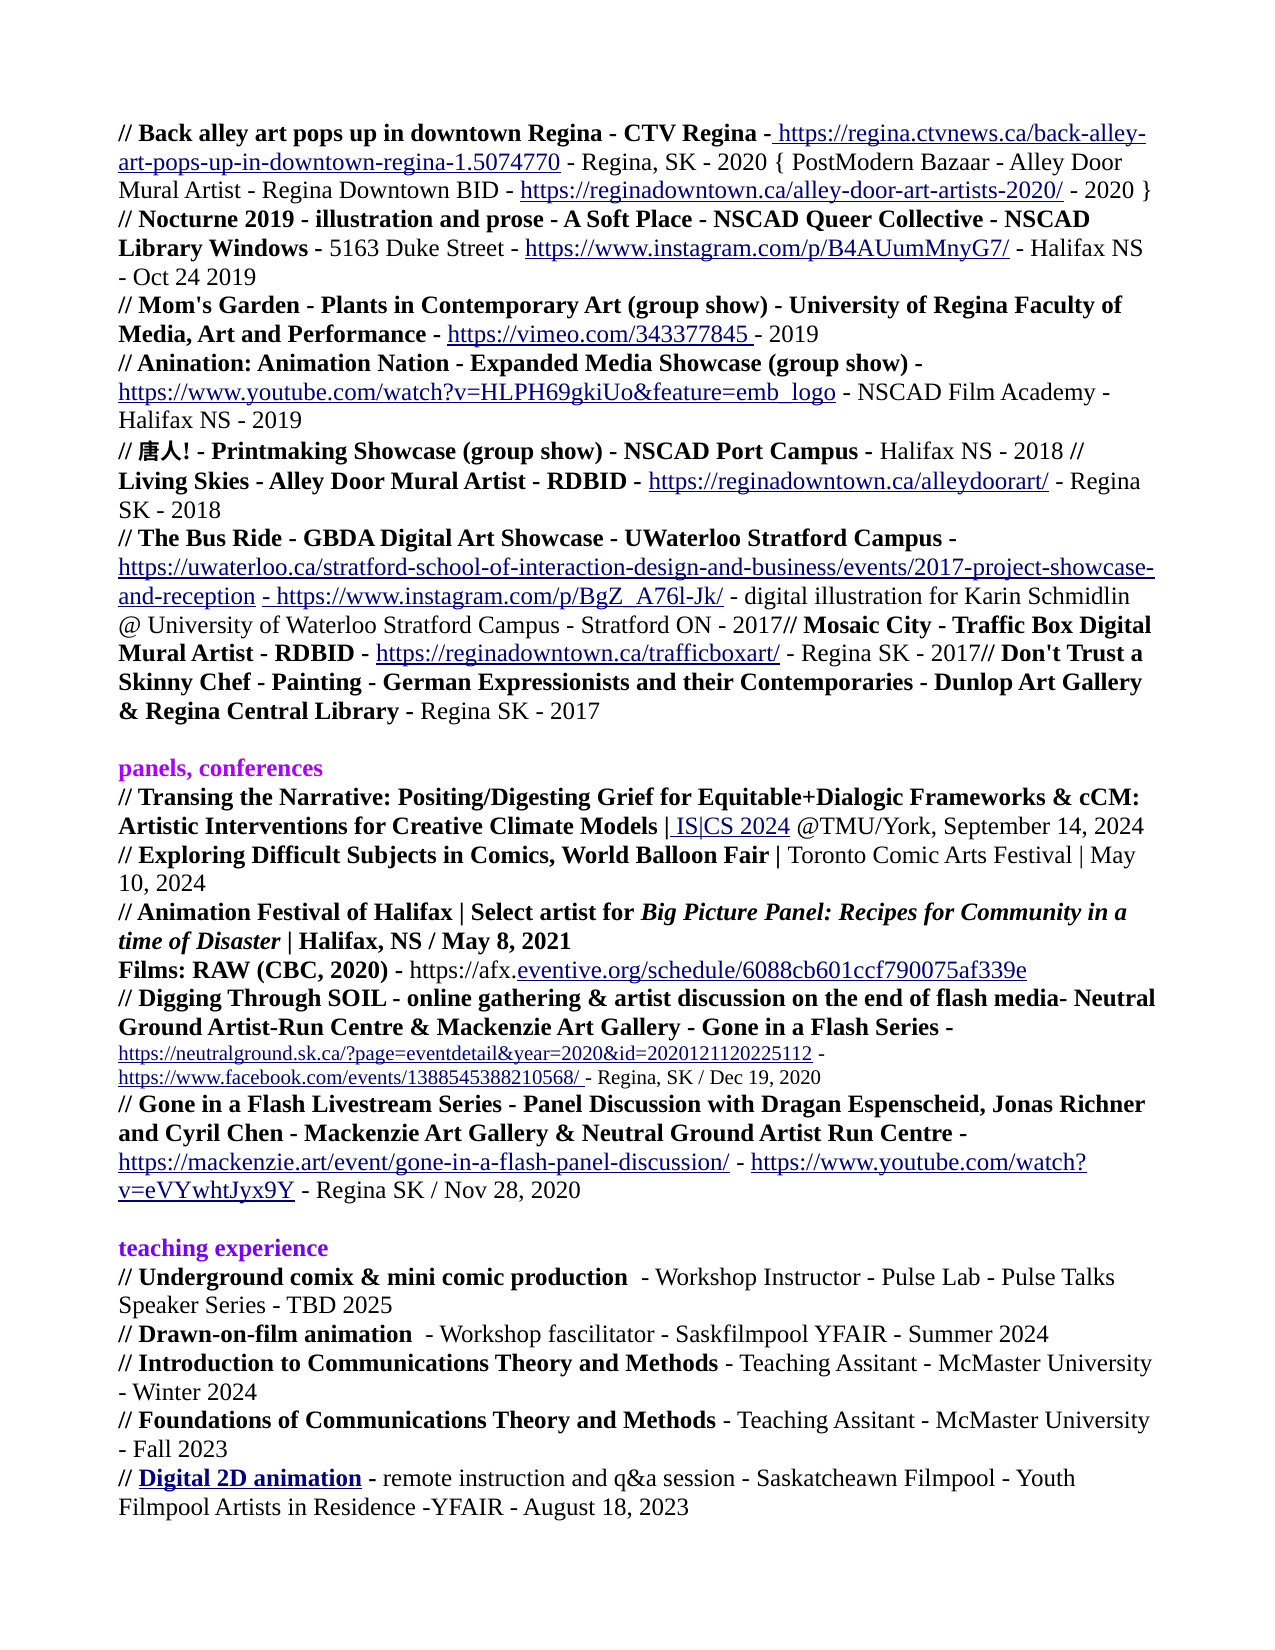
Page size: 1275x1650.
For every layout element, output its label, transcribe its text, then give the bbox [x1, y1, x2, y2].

text // Back alley art pops up in downtown Regina - CTV Regina - https://regina.ctvnews.ca/back-alley-art-pops-up-in-downtown-regina-1.5074770 - Regina, SK - 2020 { PostModern Bazaar - Alley Door Mural Artist - Regina Downtown BID - https://reginadowntown.ca/alley-door-art-artists-2020/ - 2020 } // Nocturne 2019 - illustration and prose - A Soft Place - NSCAD Queer Collective - NSCAD Library Windows - 5163 Duke Street - https://www.instagram.com/p/B4AUumMnyG7/ - Halifax NS - Oct 24 2019 // Mom's Garden - Plants in Contemporary Art (group show) - University of Regina Faculty of Media, Art and Performance - https://vimeo.com/343377845 - 2019 // Anination: Animation Nation - Expanded Media Showcase (group show) - https://www.youtube.com/watch?v=HLPH69gkiUo&feature=emb_logo - NSCAD Film Academy - Halifax NS - 2019 // 唐人! - Printmaking Showcase (group show) - NSCAD Port Campus - Halifax NS - 2018 // Living Skies - Alley Door Mural Artist - RDBID - https://reginadowntown.ca/alleydoorart/ - Regina SK - 2018 // The Bus Ride - GBDA Digital Art Showcase - UWaterloo Stratford Campus - https://uwaterloo.ca/stratford-school-of-interaction-design-and-business/events/2017-project-showcase-and-reception - https://www.instagram.com/p/BgZ_A76l-Jk/ - digital illustration for Karin Schmidlin @ University of Waterloo Stratford Campus - Stratford ON - 2017// Mosaic City - Traffic Box Digital Mural Artist - RDBID - https://reginadowntown.ca/trafficboxart/ - Regina SK - 2017// Don't Trust a Skinny Chef - Painting - German Expressionists and their Contemporaries - Dunlop Art Gallery & Regina Central Library - Regina SK - 2017 panels, conferences // Transing the Narrative: Positing/Digesting Grief for Equitable+Dialogic Frameworks & cCM: Artistic Interventions for Creative Climate Models | IS|CS 2024 @TMU/York, September 14, 2024 // Exploring Difficult Subjects in Comics, World Balloon Fair | Toronto Comic Arts Festival | May 10, 2024 // Animation Festival of Halifax | Select artist for Big Picture Panel: Recipes for Community in a time of Disaster | Halifax, NS / May 8, 2021 Films: RAW (CBC, 2020) - https://afx.eventive.org/schedule/6088cb601ccf790075af339e // Digging Through SOIL - online gathering & artist discussion on the end of flash media- Neutral Ground Artist-Run Centre & Mackenzie Art Gallery - Gone in a Flash Series - https://neutralground.sk.ca/?page=eventdetail&year=2020&id=2020121120225112 - https://www.facebook.com/events/1388545388210568/ - Regina, SK / Dec 19, 2020 // Gone in a Flash Livestream Series - Panel Discussion with Dragan Espenscheid, Jonas Richner and Cyril Chen - Mackenzie Art Gallery & Neutral Ground Artist Run Centre - https://mackenzie.art/event/gone-in-a-flash-panel-discussion/ - https://www.youtube.com/watch?v=eVYwhtJyx9Y - Regina SK / Nov 28, 2020 teaching experience // Underground comix & mini comic production - Workshop Instructor - Pulse Lab - Pulse Talks Speaker Series - TBD 2025 // Drawn-on-film animation - Workshop fascilitator - Saskfilmpool YFAIR - Summer 2024 // Introduction to Communications Theory and Methods - Teaching Assitant - McMaster University - Winter 2024 // Foundations of Communications Theory and Methods - Teaching Assitant - McMaster University - Fall 2023 // Digital 2D animation - remote instruction and q&a session - Saskatcheawn Filmpool - Youth Filmpool Artists in Residence -YFAIR - August 18, 2023 [118, 118, 1157, 1520]
